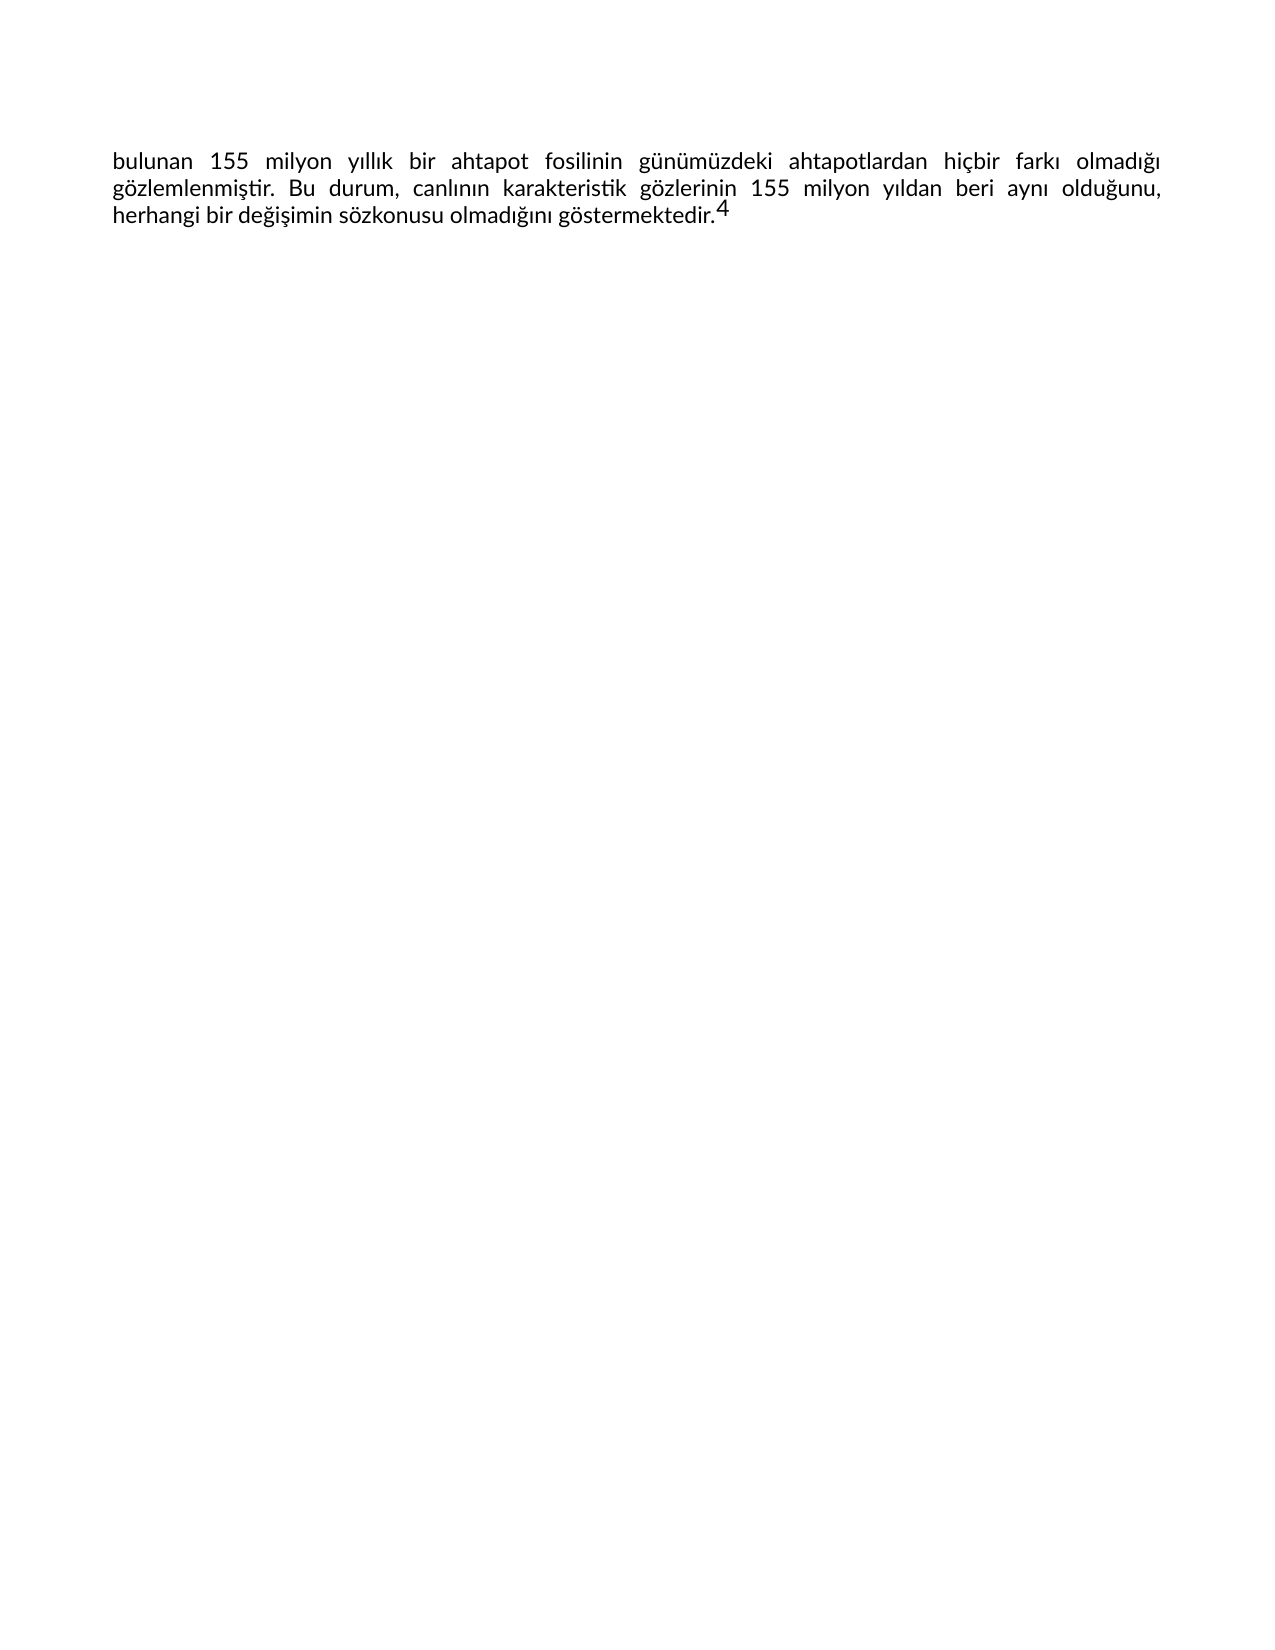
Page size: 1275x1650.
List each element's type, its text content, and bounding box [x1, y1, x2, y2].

text bulunan 155 milyon yıllık bir ahtapot fosilinin günümüzdeki ahtapotlardan hiçbir farkı olmadığı gözlemlenmiştir. Bu durum, canlının karakteristik gözlerinin 155 milyon yıldan beri aynı olduğunu, herhangi bir değişimin sözkonusu olmadığını göstermektedir.4 [112, 148, 1162, 229]
